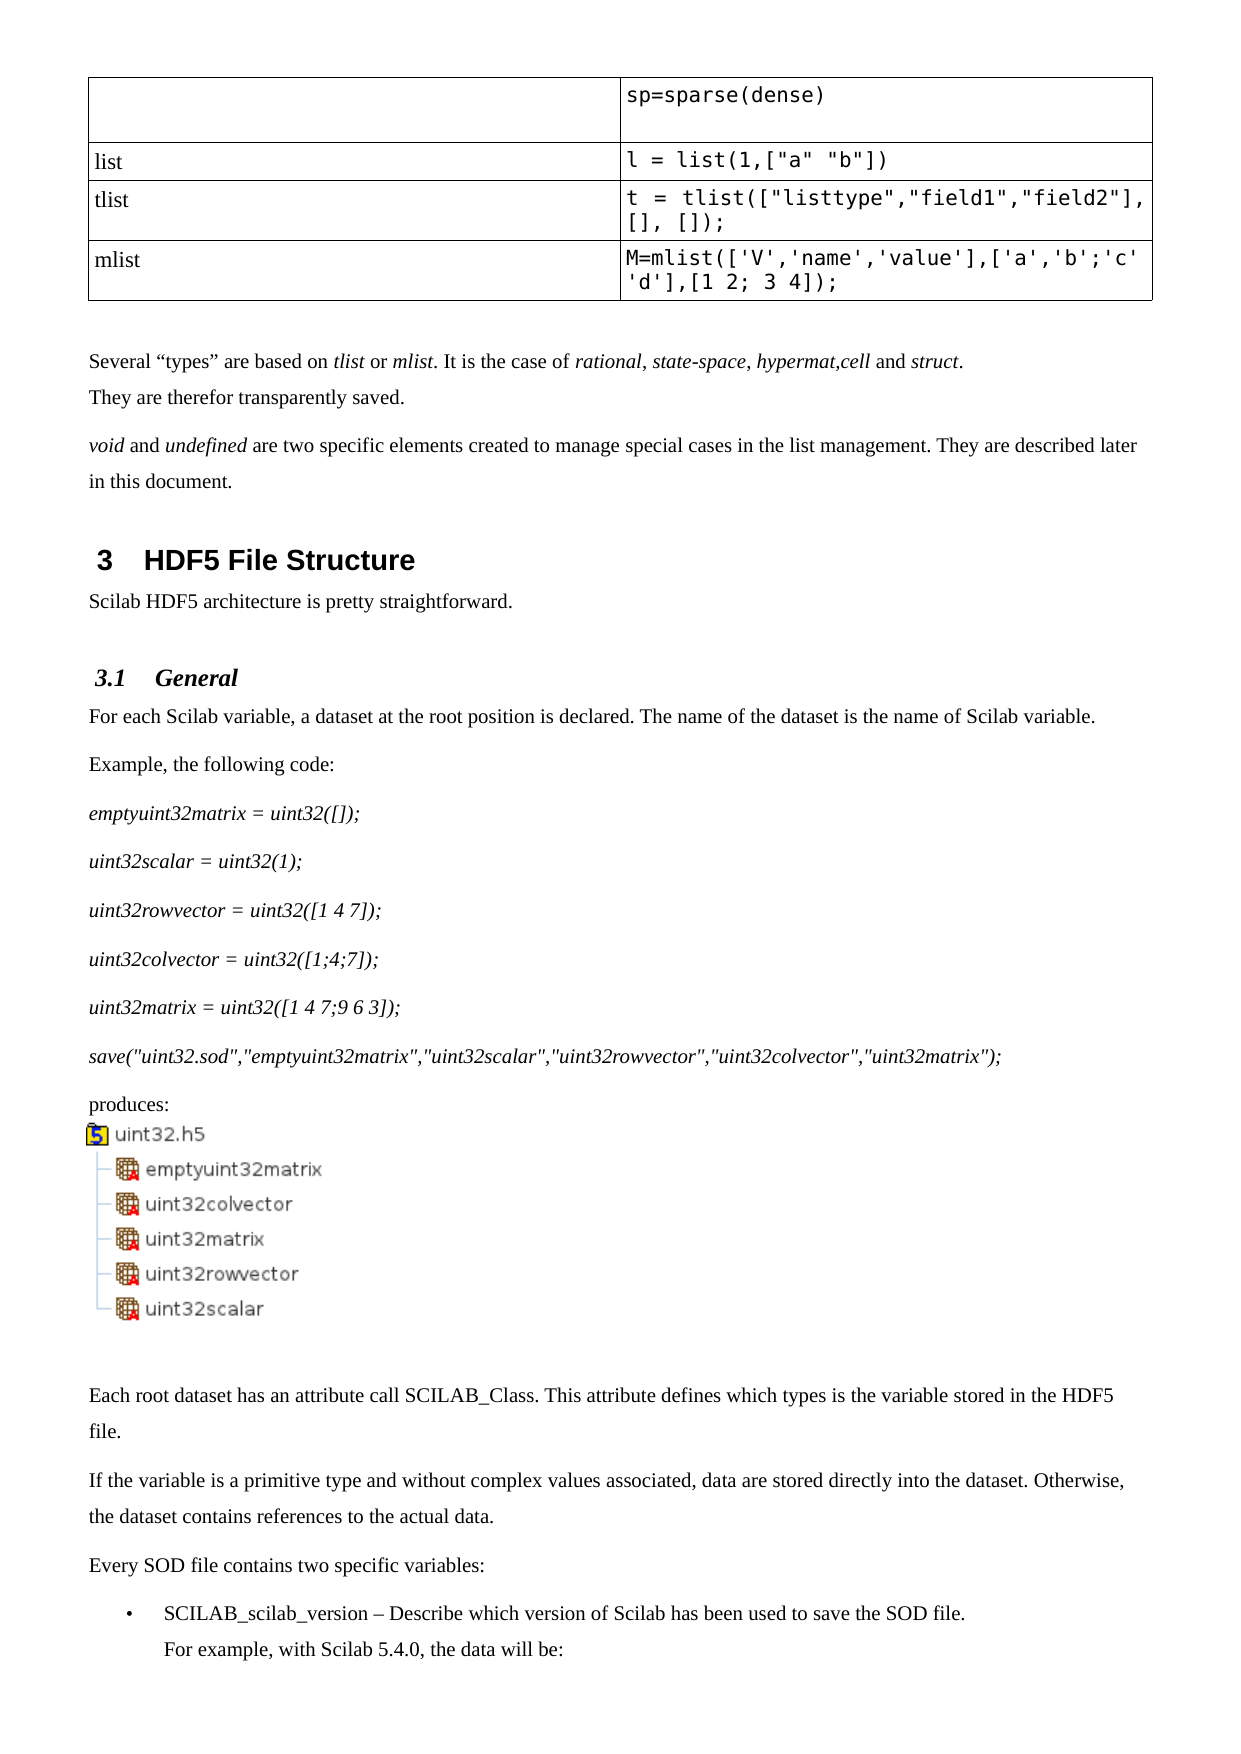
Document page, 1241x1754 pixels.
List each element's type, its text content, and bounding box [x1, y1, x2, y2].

text For each Scilab variable, a dataset at the root position is declared. The name of the dataset is the name of Scilab variable. [88, 704, 1152, 728]
text If the variable is a primitive type and without complex values associated, data are stored directly into the dataset. Otherwise, the dataset contains references to the actual data. [88, 1468, 1152, 1528]
list SCILAB_scilab_version – Describe which version of Scilab has been used to save the SOD file. For example, with Scilab 5.4.0, the data will be: [126, 1601, 1152, 1661]
text uint32scalar = uint32(1); [88, 849, 1152, 873]
text produces: [88, 1092, 1152, 1116]
table_cell [89, 78, 620, 142]
text Each root dataset has an attribute call SCILAB_Class. This attribute defines which types is the variable stored in the HDF5 file. [88, 1383, 1152, 1443]
text uint32rowvector = uint32([1 4 7]); [88, 898, 1152, 922]
table_cell t = tlist(["listtype","field1","field2"], [], []); [621, 181, 1152, 240]
subtitle General [88, 663, 1152, 691]
text void and undefined are two specific elements created to manage special cases in the list management. They are described later in this document. [88, 433, 1152, 493]
table_cell tlist [89, 181, 620, 240]
picture [86, 1117, 352, 1328]
subtitle HDF5 File Structure [88, 543, 1152, 577]
text Example, the following code: [88, 752, 1152, 776]
text Several “types” are based on tlist or mlist. It is the case of rational, state-space, hypermat,cell and struct. They are therefor transparently saved. [88, 349, 1152, 409]
table_cell M=mlist(['V','name','value'],['a','b';'c' 'd'],[1 2; 3 4]); [621, 241, 1152, 300]
text uint32colvector = uint32([1;4;7]); [88, 947, 1152, 971]
table_cell sp=sparse(dense) [621, 78, 1152, 142]
text uint32matrix = uint32([1 4 7;9 6 3]); [88, 995, 1152, 1019]
text save("uint32.sod","emptyuint32matrix","uint32scalar","uint32rowvector","uint32colvector","uint32matrix"); [88, 1044, 1152, 1068]
text emptyuint32matrix = uint32([]); [88, 801, 1152, 825]
text Scilab HDF5 architecture is pretty straightforward. [88, 589, 1152, 613]
text Every SOD file contains two specific variables: [88, 1553, 1152, 1577]
table_cell mlist [89, 241, 620, 300]
table_cell list [89, 143, 620, 180]
table_cell l = list(1,["a" "b"]) [621, 143, 1152, 180]
